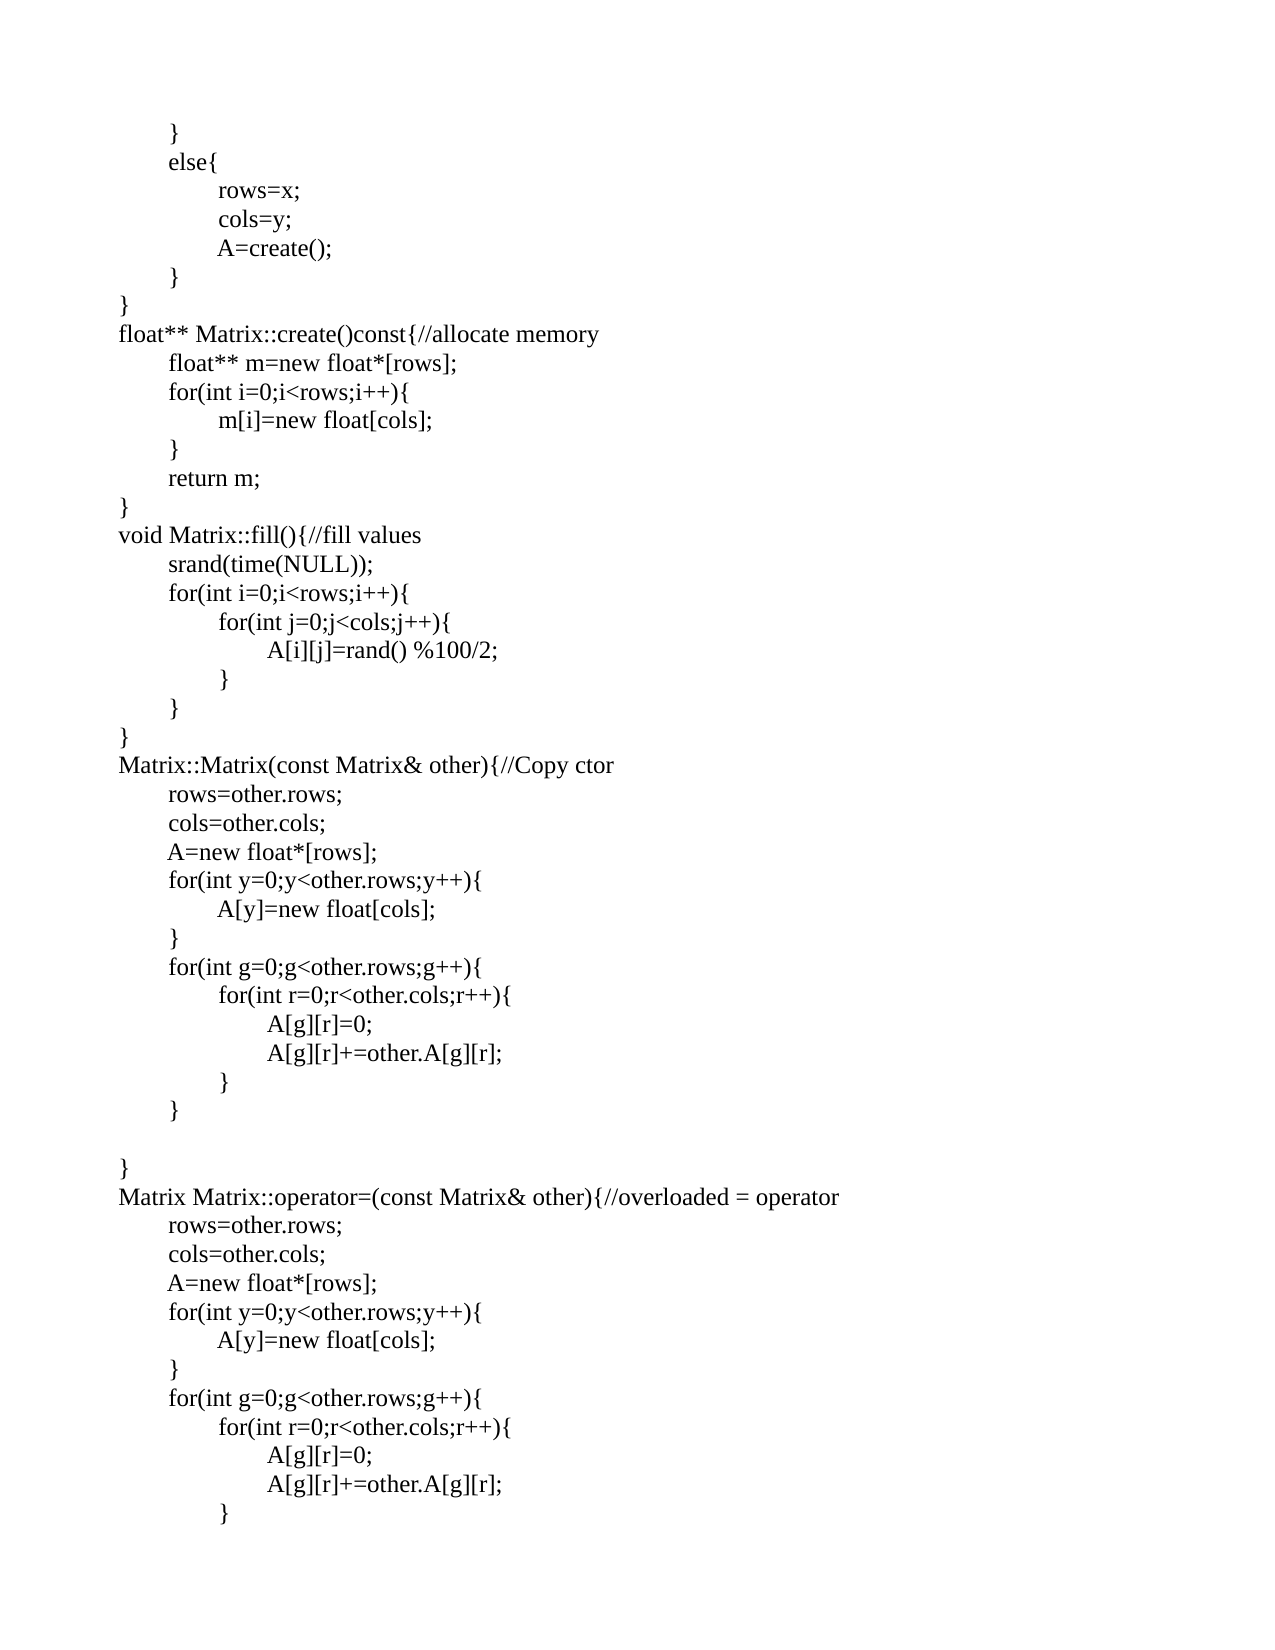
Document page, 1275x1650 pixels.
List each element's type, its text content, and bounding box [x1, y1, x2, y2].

text cols=other.cols; [118, 1239, 1157, 1268]
text for(int g=0;g<other.rows;g++){ [118, 952, 1157, 981]
text for(int y=0;y<other.rows;y++){ [118, 866, 1157, 894]
text float** m=new float*[rows]; [118, 348, 1157, 377]
text A[g][r]+=other.A[g][r]; [118, 1469, 1157, 1498]
text else{ [118, 147, 1157, 176]
text } [118, 664, 1157, 693]
text A=new float*[rows]; [118, 1268, 1157, 1297]
text } [118, 693, 1157, 722]
text A=new float*[rows]; [118, 837, 1157, 866]
text rows=other.rows; [118, 779, 1157, 808]
text A[y]=new float[cols]; [118, 1326, 1157, 1354]
text } [118, 492, 1157, 521]
text cols=y; [118, 204, 1157, 233]
text srand(time(NULL)); [118, 549, 1157, 578]
text void Matrix::fill(){//fill values [118, 521, 1157, 549]
text return m; [118, 463, 1157, 492]
text float** Matrix::create()const{//allocate memory [118, 319, 1157, 348]
text for(int g=0;g<other.rows;g++){ [118, 1383, 1157, 1412]
text A[g][r]=0; [118, 1009, 1157, 1038]
text rows=x; [118, 176, 1157, 204]
text for(int i=0;i<rows;i++){ [118, 377, 1157, 406]
text for(int r=0;r<other.cols;r++){ [118, 1412, 1157, 1441]
text } [118, 1153, 1157, 1182]
text A[i][j]=rand() %100/2; [118, 636, 1157, 664]
text A[y]=new float[cols]; [118, 894, 1157, 923]
text } [118, 291, 1157, 319]
text m[i]=new float[cols]; [118, 406, 1157, 434]
text } [118, 1096, 1157, 1124]
text A=create(); [118, 233, 1157, 262]
text Matrix Matrix::operator=(const Matrix& other){//overloaded = operator [118, 1182, 1157, 1211]
text } [118, 923, 1157, 952]
text rows=other.rows; [118, 1211, 1157, 1239]
text for(int i=0;i<rows;i++){ [118, 578, 1157, 607]
text for(int y=0;y<other.rows;y++){ [118, 1297, 1157, 1326]
text A[g][r]=0; [118, 1441, 1157, 1469]
text for(int j=0;j<cols;j++){ [118, 607, 1157, 636]
text } [118, 722, 1157, 751]
text Matrix::Matrix(const Matrix& other){//Copy ctor [118, 751, 1157, 779]
text A[g][r]+=other.A[g][r]; [118, 1038, 1157, 1067]
text } [118, 434, 1157, 463]
text for(int r=0;r<other.cols;r++){ [118, 981, 1157, 1009]
text } [118, 118, 1157, 147]
text } [118, 1354, 1157, 1383]
text cols=other.cols; [118, 808, 1157, 837]
text } [118, 1067, 1157, 1096]
text } [118, 1498, 1157, 1527]
text } [118, 262, 1157, 291]
